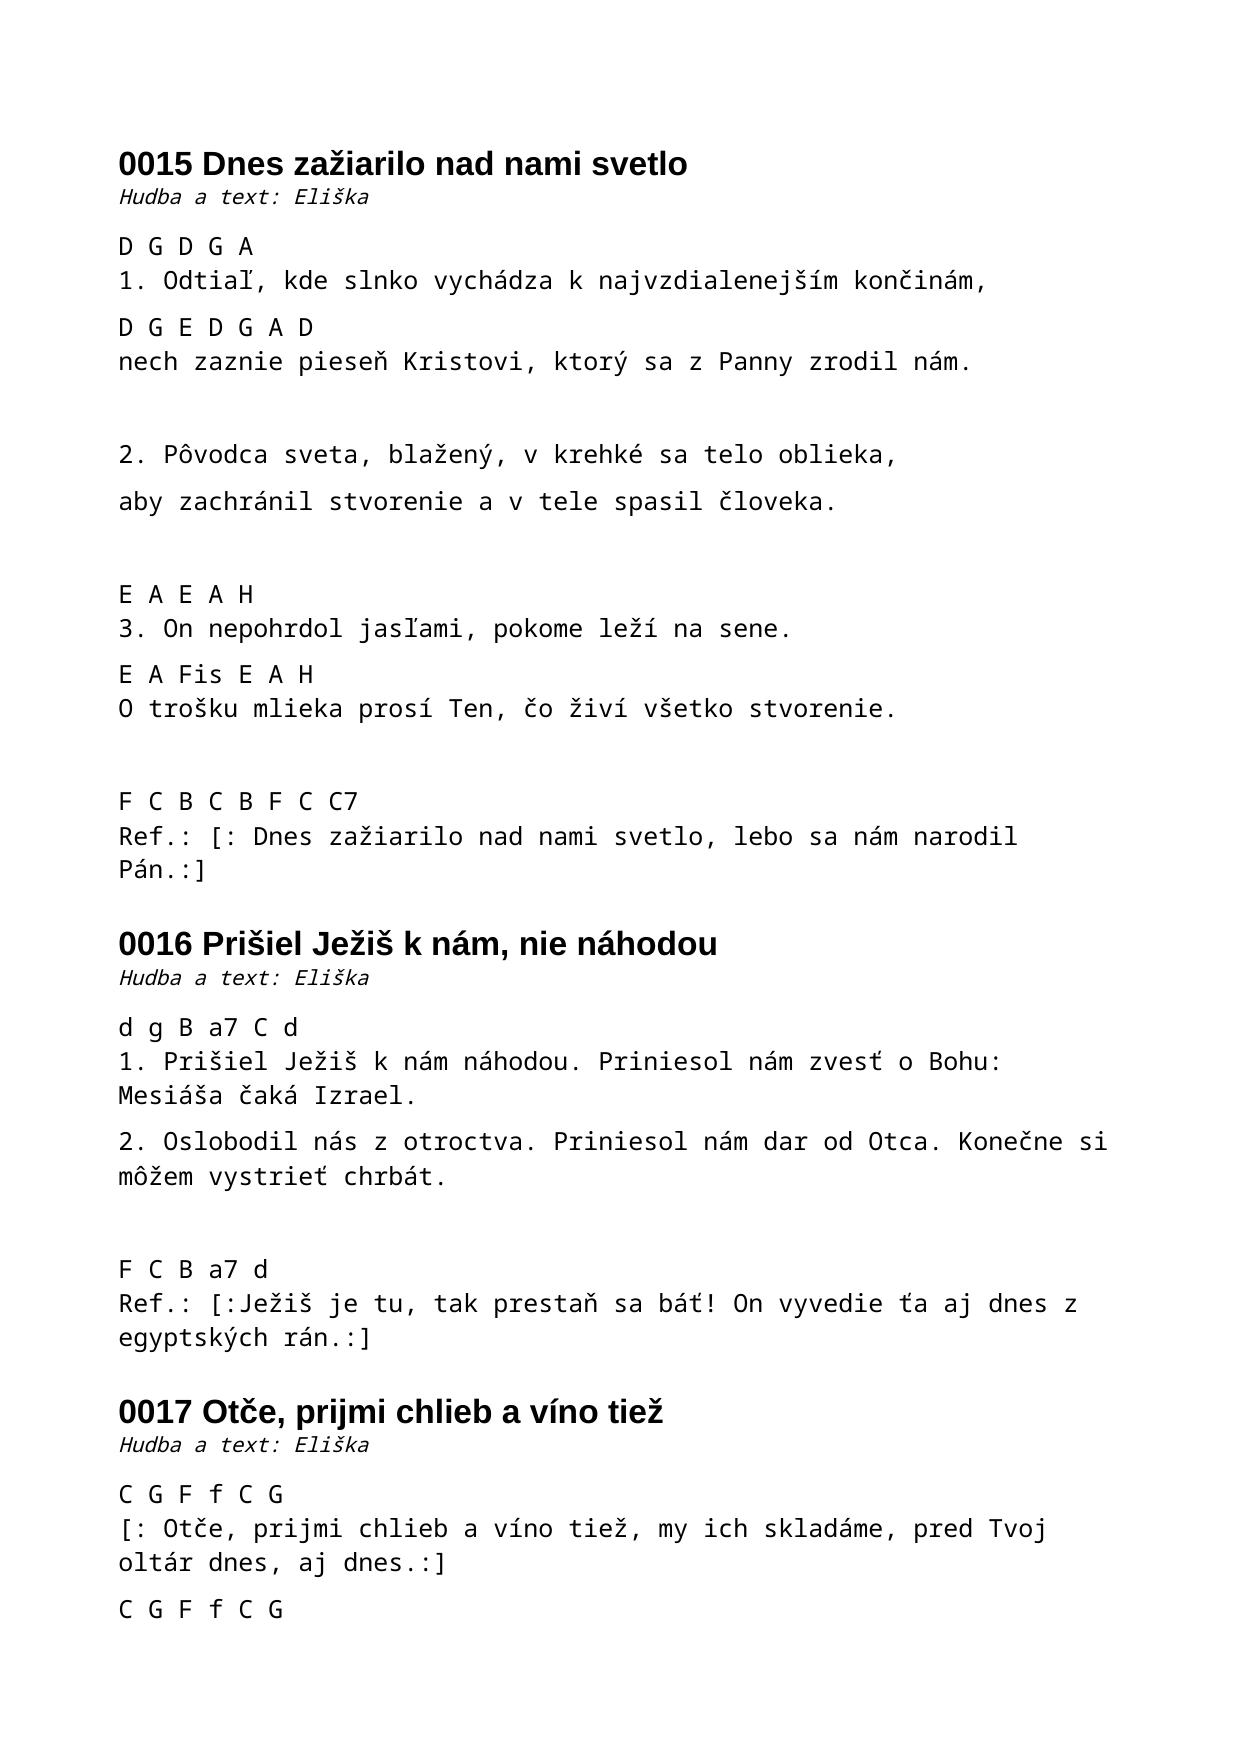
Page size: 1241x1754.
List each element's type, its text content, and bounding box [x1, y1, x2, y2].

text 2. Oslobodil nás z otroctva. Priniesol nám dar od Otca. Konečne si môžem vystrieť chrbát. [118, 1124, 1122, 1192]
text d g B a7 C d 1. Prišiel Ježiš k nám náhodou. Priniesol nám zvesť o Bohu: Mesiáša čaká Izrael. [118, 1009, 1122, 1112]
text D G D G A 1. Odtiaľ, kde slnko vychádza k najvzdialenejším končinám, [118, 229, 1122, 297]
subtitle Hudba a text: Eliška [118, 1430, 1122, 1458]
text F C B C B F C C7 Ref.: [: Dnes zažiarilo nad nami svetlo, lebo sa nám narodil Pán.:] [118, 784, 1122, 886]
subtitle 0017 Otče, prijmi chlieb a víno tiež [118, 1391, 1122, 1430]
text E A E A H 3. On nepohrdol jasľami, pokome leží na sene. [118, 576, 1122, 644]
text 2. Pôvodca sveta, blažený, v krehké sa telo oblieka, [118, 437, 1122, 471]
subtitle Hudba a text: Eliška [118, 182, 1122, 211]
subtitle Hudba a text: Eliška [118, 963, 1122, 991]
text C G F f C G [: Otče, prijmi chlieb a víno tiež, my ich skladáme, pred Tvoj oltár dnes, aj dnes.:] [118, 1477, 1122, 1579]
text C G F f C G [118, 1591, 1122, 1625]
text E A Fis E A H O trošku mlieka prosí Ten, čo živí všetko stvorenie. [118, 657, 1122, 725]
text F C B a7 d Ref.: [:Ježiš je tu, tak prestaň sa báť! On vyvedie ťa aj dnes z egyptských rán.:] [118, 1251, 1122, 1353]
subtitle 0016 Prišiel Ježiš k nám, nie náhodou [118, 924, 1122, 963]
text aby zachránil stvorenie a v tele spasil človeka. [118, 483, 1122, 517]
subtitle 0015 Dnes zažiarilo nad nami svetlo [118, 144, 1122, 182]
text D G E D G A D nech zaznie pieseň Kristovi, ktorý sa z Panny zrodil nám. [118, 309, 1122, 377]
